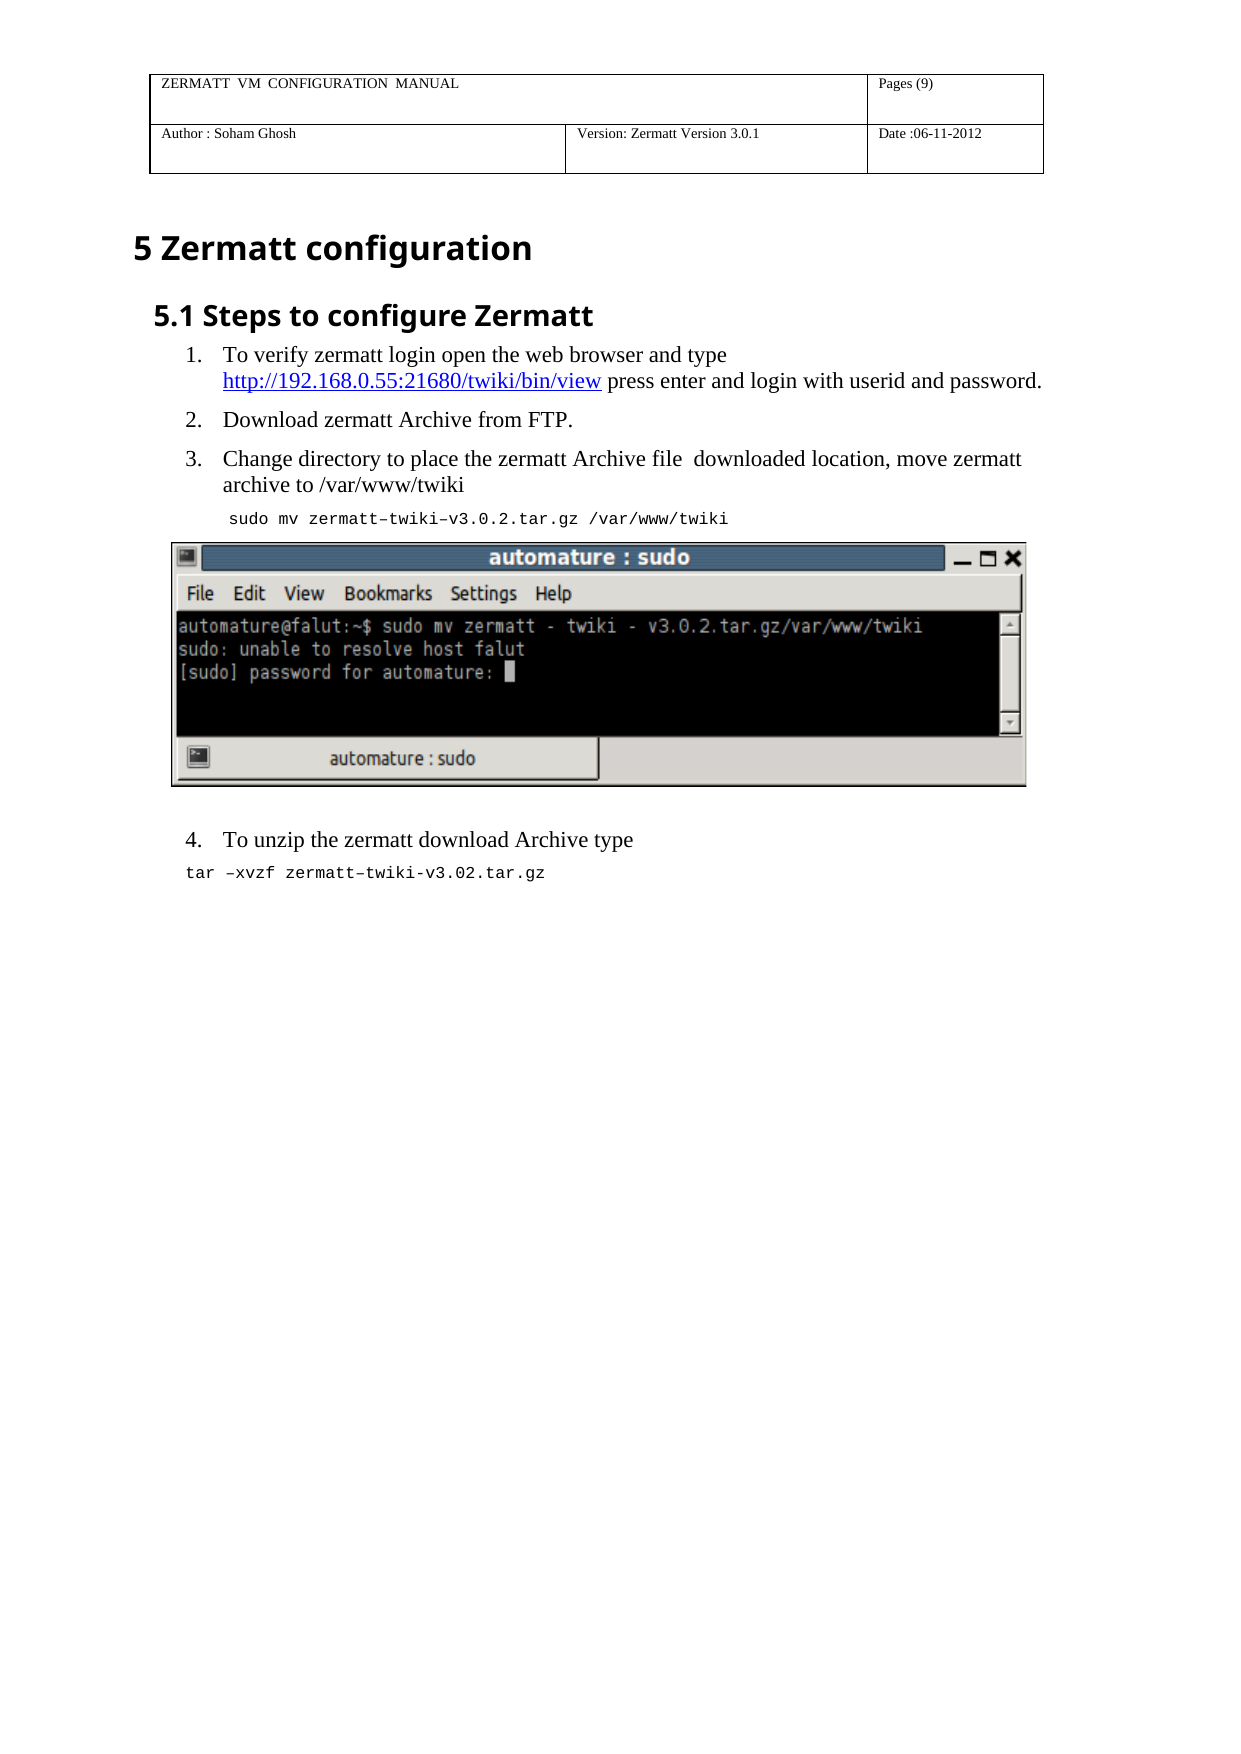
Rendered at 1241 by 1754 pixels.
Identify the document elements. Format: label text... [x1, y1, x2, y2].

list sudo mv zermatt–twiki–v3.0.2.tar.gz /var/www/twiki [185, 510, 1050, 529]
subtitle 5.1 Steps to configure Zermatt [73, 295, 1050, 335]
subtitle 5 Zermatt configuration [28, 224, 1050, 270]
list To verify zermatt login open the web browser and type http://192.168.0.55:21680/twiki/bin/view press enter and login with userid and password. [185, 341, 1050, 394]
list tar –xvzf zermatt–twiki-v3.02.tar.gz [185, 865, 1050, 883]
list To unzip the zermatt download Archive type [185, 826, 1050, 852]
list Download zermatt Archive from FTP. [185, 406, 1050, 432]
list Change directory to place the zermatt Archive file downloaded location, move zermatt archive to /var/www/twiki [185, 445, 1050, 498]
picture [171, 542, 1027, 787]
